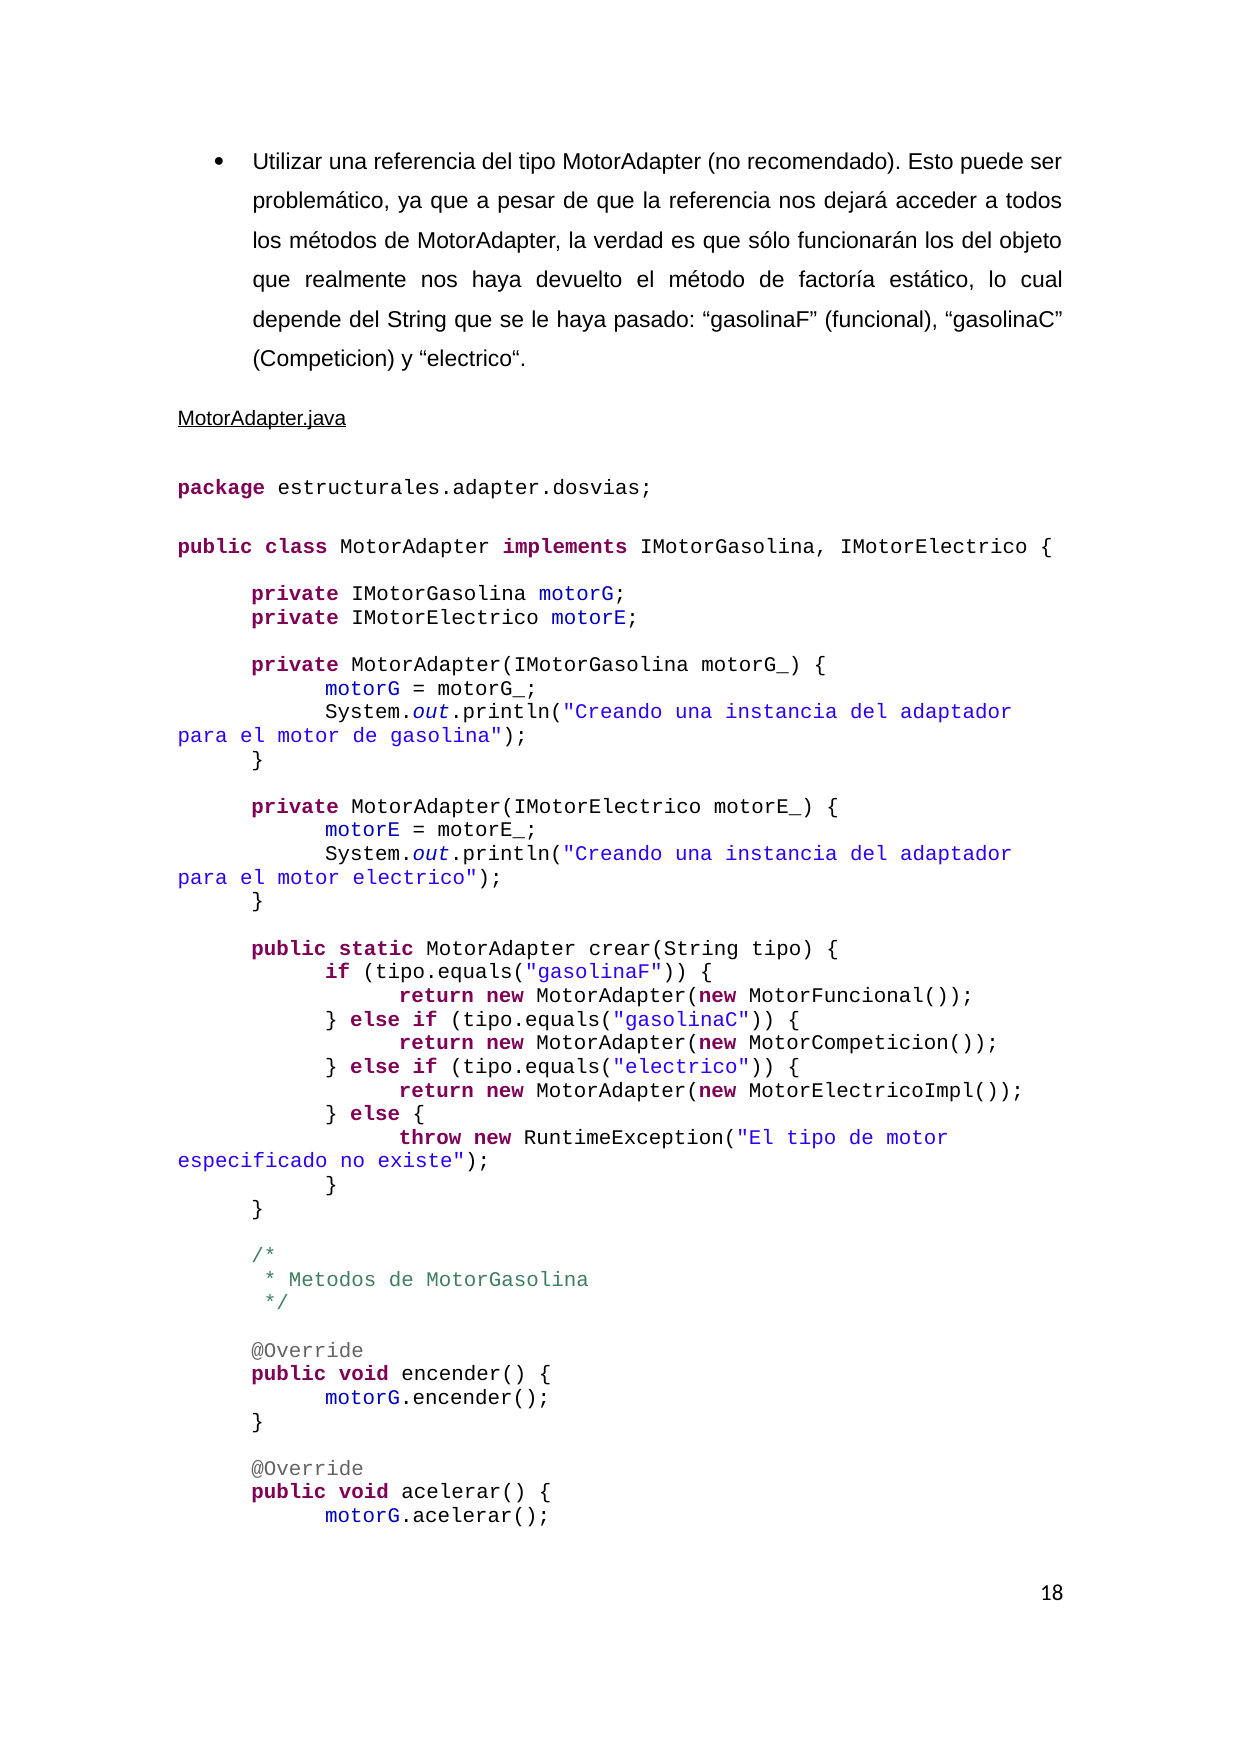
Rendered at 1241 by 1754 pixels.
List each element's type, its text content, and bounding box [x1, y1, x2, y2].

text */ [177, 1292, 1063, 1316]
text System.out.println("Creando una instancia del adaptador para el motor de gasolina"); [177, 701, 1063, 748]
text return new MotorAdapter(new MotorElectricoImpl()); [177, 1079, 1063, 1103]
text } else { [177, 1103, 1063, 1127]
text if (tipo.equals("gasolinaF")) { [177, 961, 1063, 985]
text } else if (tipo.equals("gasolinaC")) { [177, 1009, 1063, 1032]
text MotorAdapter.java [177, 405, 1063, 429]
text private MotorAdapter(IMotorGasolina motorG_) { [177, 654, 1063, 678]
text private IMotorElectrico motorE; [177, 607, 1063, 630]
text return new MotorAdapter(new MotorCompeticion()); [177, 1032, 1063, 1056]
text } [177, 1411, 1063, 1434]
text public static MotorAdapter crear(String tipo) { [177, 938, 1063, 961]
text } else if (tipo.equals("electrico")) { [177, 1056, 1063, 1079]
text private IMotorGasolina motorG; [177, 583, 1063, 607]
text public void acelerar() { [177, 1482, 1063, 1505]
text motorG = motorG_; [177, 678, 1063, 701]
text /* [177, 1245, 1063, 1269]
text @Override [177, 1340, 1063, 1363]
text } [177, 1174, 1063, 1198]
text throw new RuntimeException("El tipo de motor especificado no existe"); [177, 1127, 1063, 1174]
text * Metodos de MotorGasolina [177, 1269, 1063, 1292]
text } [177, 890, 1063, 914]
text motorE = motorE_; [177, 819, 1063, 843]
text return new MotorAdapter(new MotorFuncional()); [177, 985, 1063, 1009]
text } [177, 1198, 1063, 1221]
text private MotorAdapter(IMotorElectrico motorE_) { [177, 796, 1063, 819]
text @Override [177, 1458, 1063, 1482]
list Utilizar una referencia del tipo MotorAdapter (no recomendado). Esto puede ser problemático, ya que a pesar de que la referencia nos dejará acceder a todos los métodos de MotorAdapter, la verdad es que sólo funcionarán los del objeto que realmente nos haya devuelto el método de factoría estático, lo cual depende del String que se le haya pasado: “gasolinaF” (funcional), “gasolinaC” (Competicion) y “electrico“. [215, 148, 1063, 371]
text } [177, 748, 1063, 772]
text motorG.encender(); [177, 1387, 1063, 1411]
text package estructurales.adapter.dosvias; [177, 477, 1063, 500]
text public void encender() { [177, 1363, 1063, 1387]
text motorG.acelerar(); [177, 1505, 1063, 1529]
text public class MotorAdapter implements IMotorGasolina, IMotorElectrico { [177, 536, 1063, 559]
text System.out.println("Creando una instancia del adaptador para el motor electrico"); [177, 843, 1063, 890]
